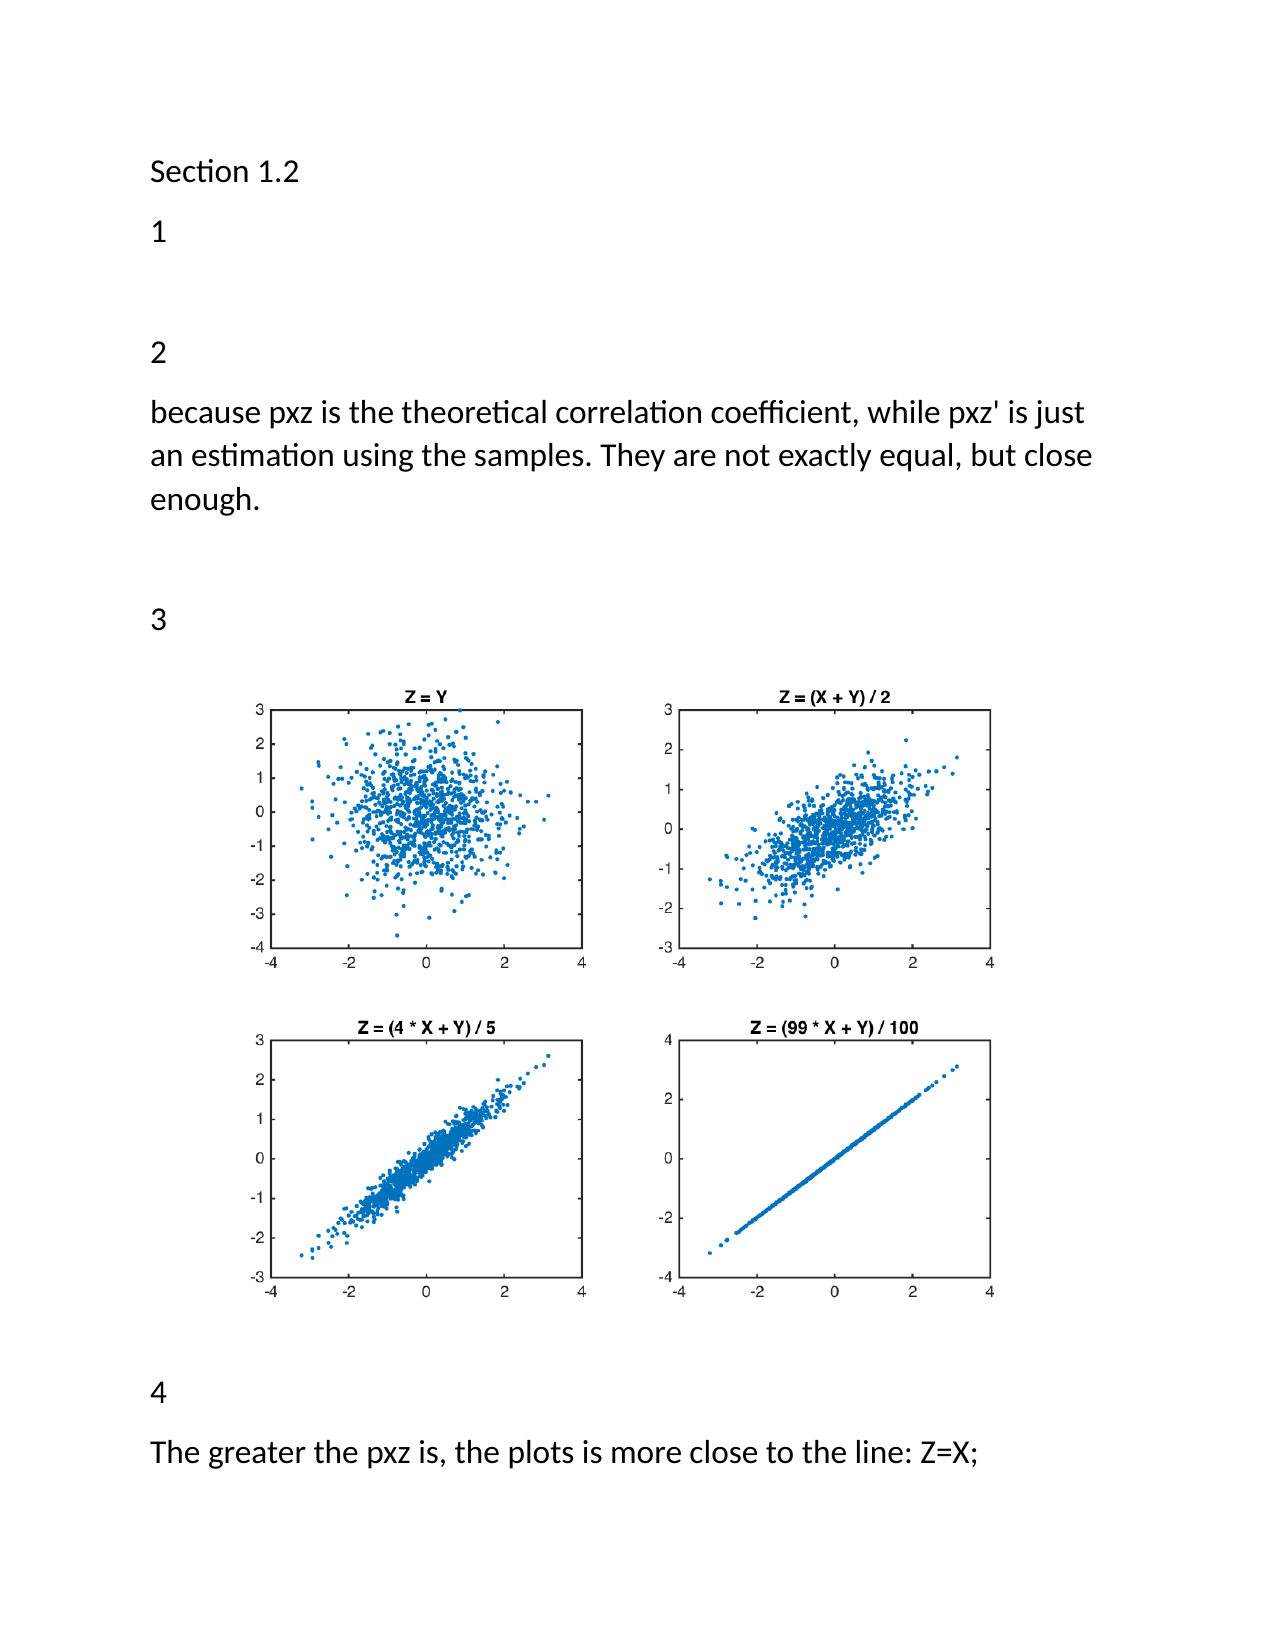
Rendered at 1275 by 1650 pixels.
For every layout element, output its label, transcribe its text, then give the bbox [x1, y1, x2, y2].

picture [150, 658, 1078, 1353]
text 1 [150, 210, 1125, 251]
text because pxz is the theoretical correlation coefficient, while pxz' is just an estimation using the samples. They are not exactly equal, but close enough. [150, 391, 1125, 519]
text Section 1.2 [150, 150, 1125, 191]
text 2 [150, 331, 1125, 371]
text 3 [150, 598, 1125, 639]
text The greater the pxz is, the plots is more close to the line: Z=X; [150, 1431, 1125, 1472]
text 4 [150, 1371, 1125, 1412]
